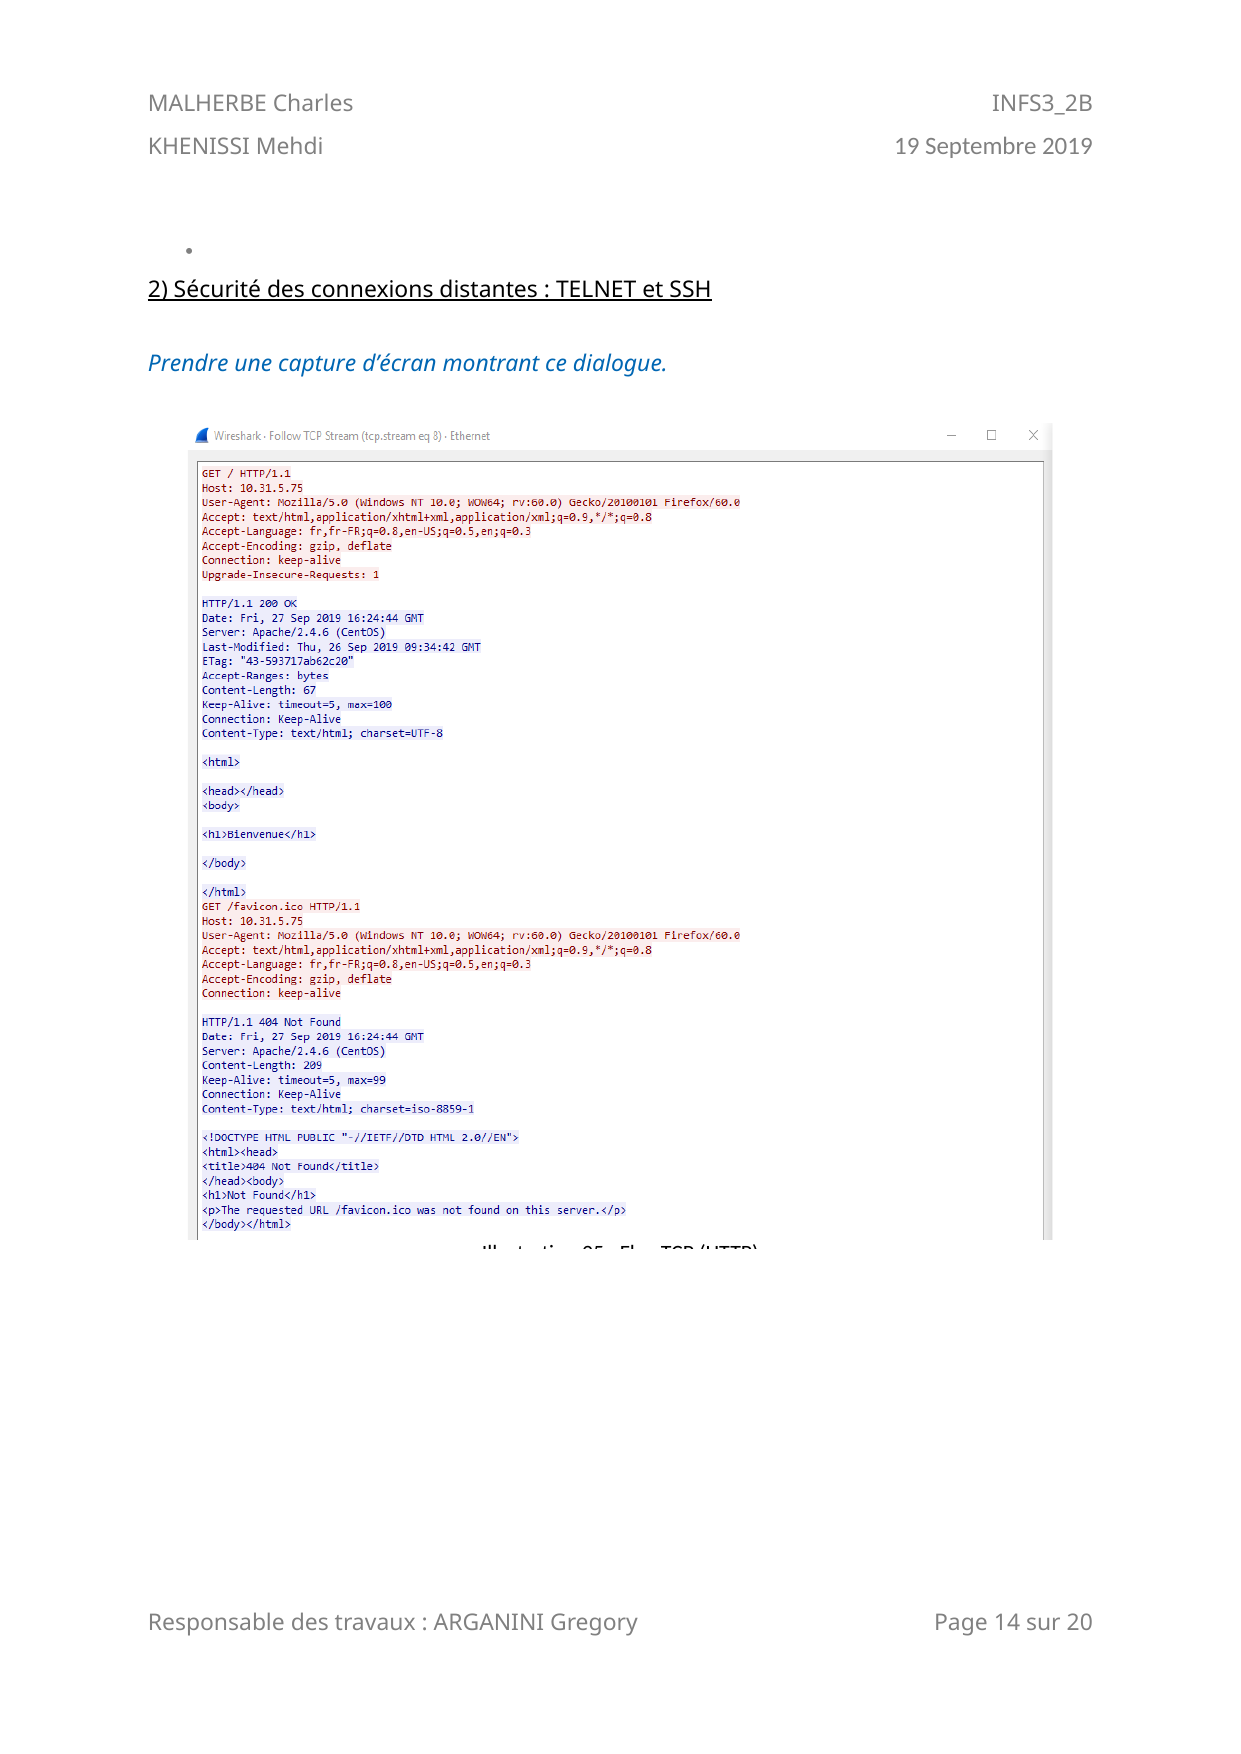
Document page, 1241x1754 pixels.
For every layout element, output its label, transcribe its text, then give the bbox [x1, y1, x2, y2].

text Prendre une capture d’écran montrant ce dialogue. [148, 347, 1093, 378]
text Illustration 25 : Flux TCP (HTTP) [148, 402, 1093, 1249]
text 2) Sécurité des connexions distantes : TELNET et SSH [148, 272, 1093, 304]
